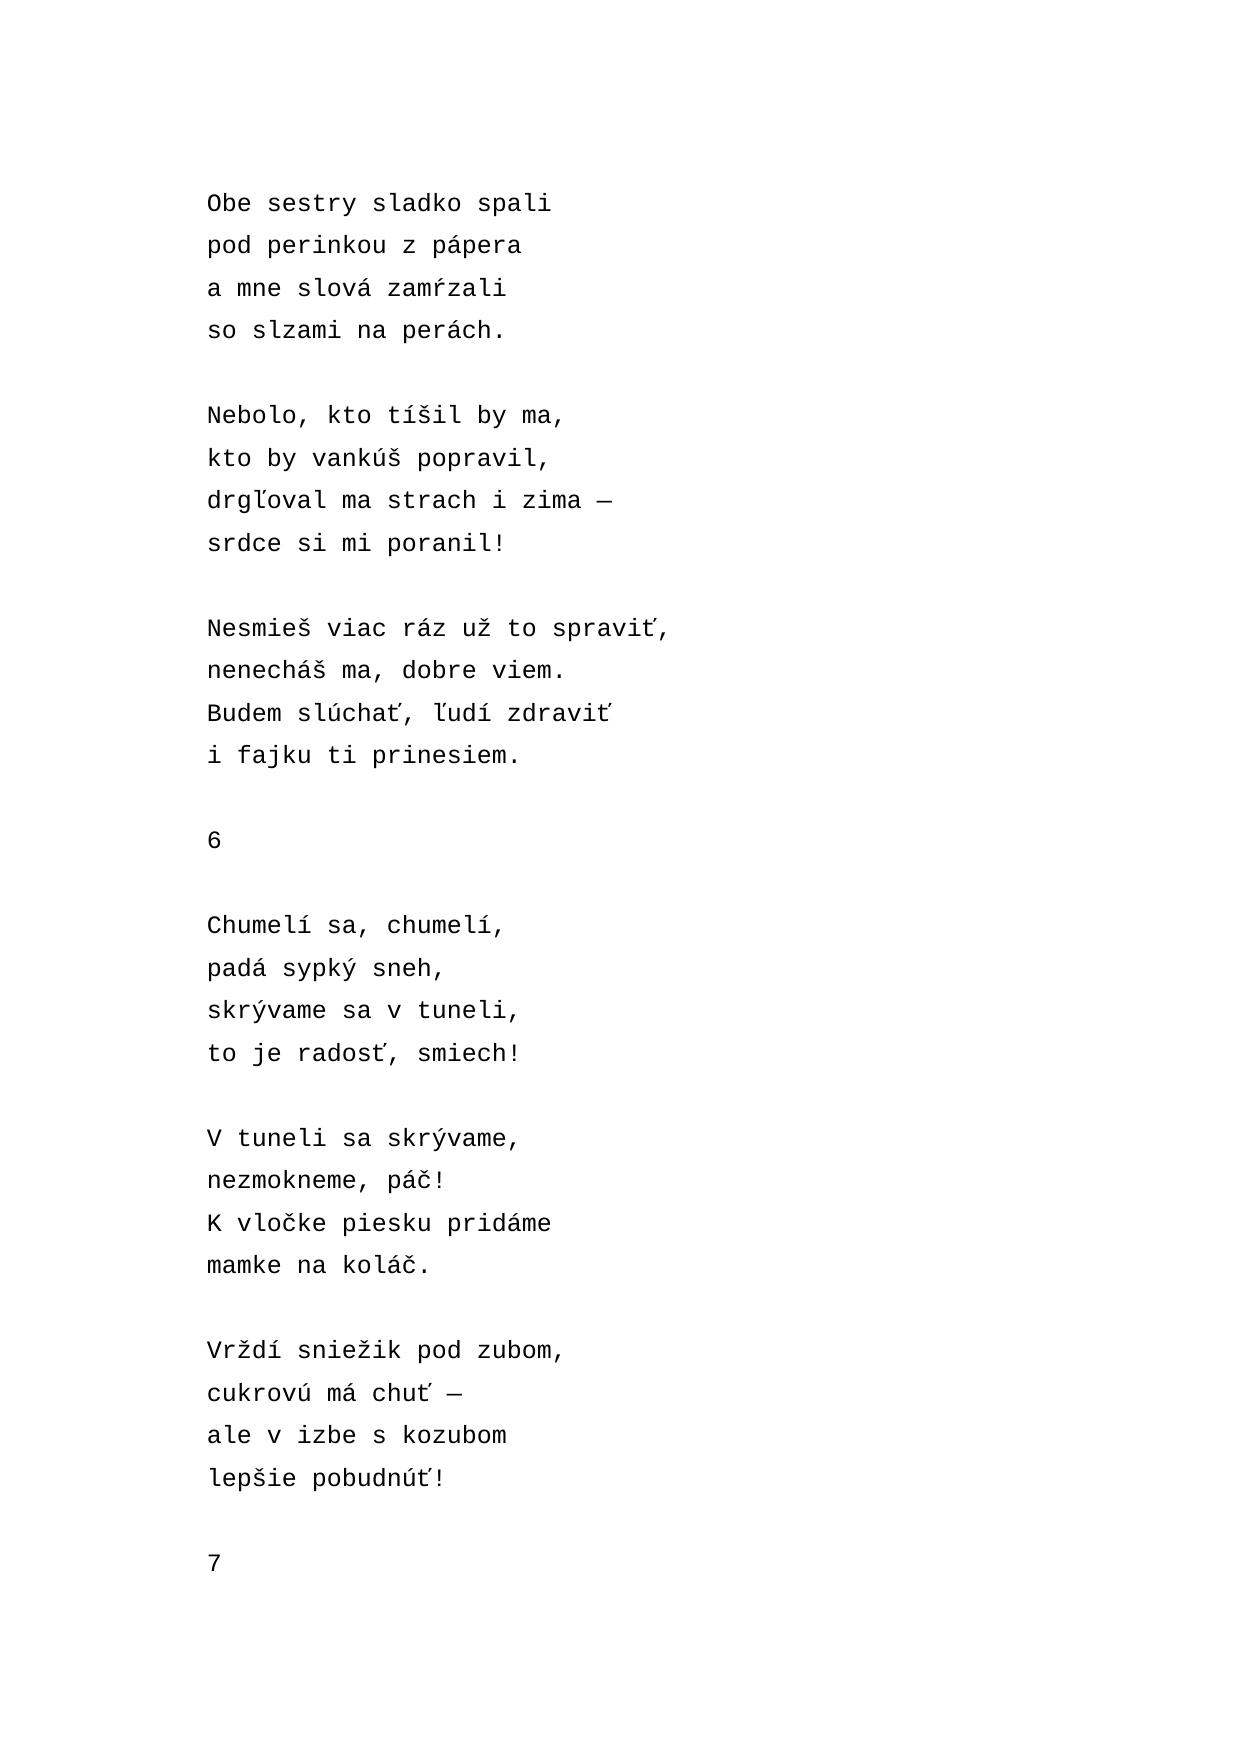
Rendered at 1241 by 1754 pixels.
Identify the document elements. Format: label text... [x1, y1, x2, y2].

text Obe sestry sladko spali [148, 190, 1093, 218]
text i fajku ti prinesiem. [148, 743, 1093, 771]
text to je radosť, smiech! [148, 1040, 1093, 1068]
text Chumelí sa, chumelí, [148, 913, 1093, 941]
text padá sypký sneh, [148, 955, 1093, 983]
text Budem slúchať, ľudí zdraviť [148, 700, 1093, 728]
text lepšie pobudnúť! [148, 1465, 1093, 1493]
text srdce si mi poranil! [148, 530, 1093, 558]
text skrývame sa v tuneli, [148, 998, 1093, 1026]
text a mne slová zamŕzali [148, 275, 1093, 303]
text nenecháš ma, dobre viem. [148, 658, 1093, 686]
text pod perinkou z pápera [148, 233, 1093, 261]
text Nebolo, kto tíšil by ma, [148, 403, 1093, 431]
text cukrovú má chuť — [148, 1380, 1093, 1408]
text Nesmieš viac ráz už to spraviť, [148, 615, 1093, 643]
text 7 [148, 1550, 1093, 1578]
text drgľoval ma strach i zima — [148, 488, 1093, 516]
text so slzami na perách. [148, 318, 1093, 346]
text ale v izbe s kozubom [148, 1423, 1093, 1451]
text Vrždí sniežik pod zubom, [148, 1338, 1093, 1366]
text nezmokneme, páč! [148, 1168, 1093, 1196]
text 6 [148, 828, 1093, 856]
text kto by vankúš popravil, [148, 445, 1093, 473]
text mamke na koláč. [148, 1253, 1093, 1281]
text K vločke piesku pridáme [148, 1210, 1093, 1238]
text V tuneli sa skrývame, [148, 1125, 1093, 1153]
